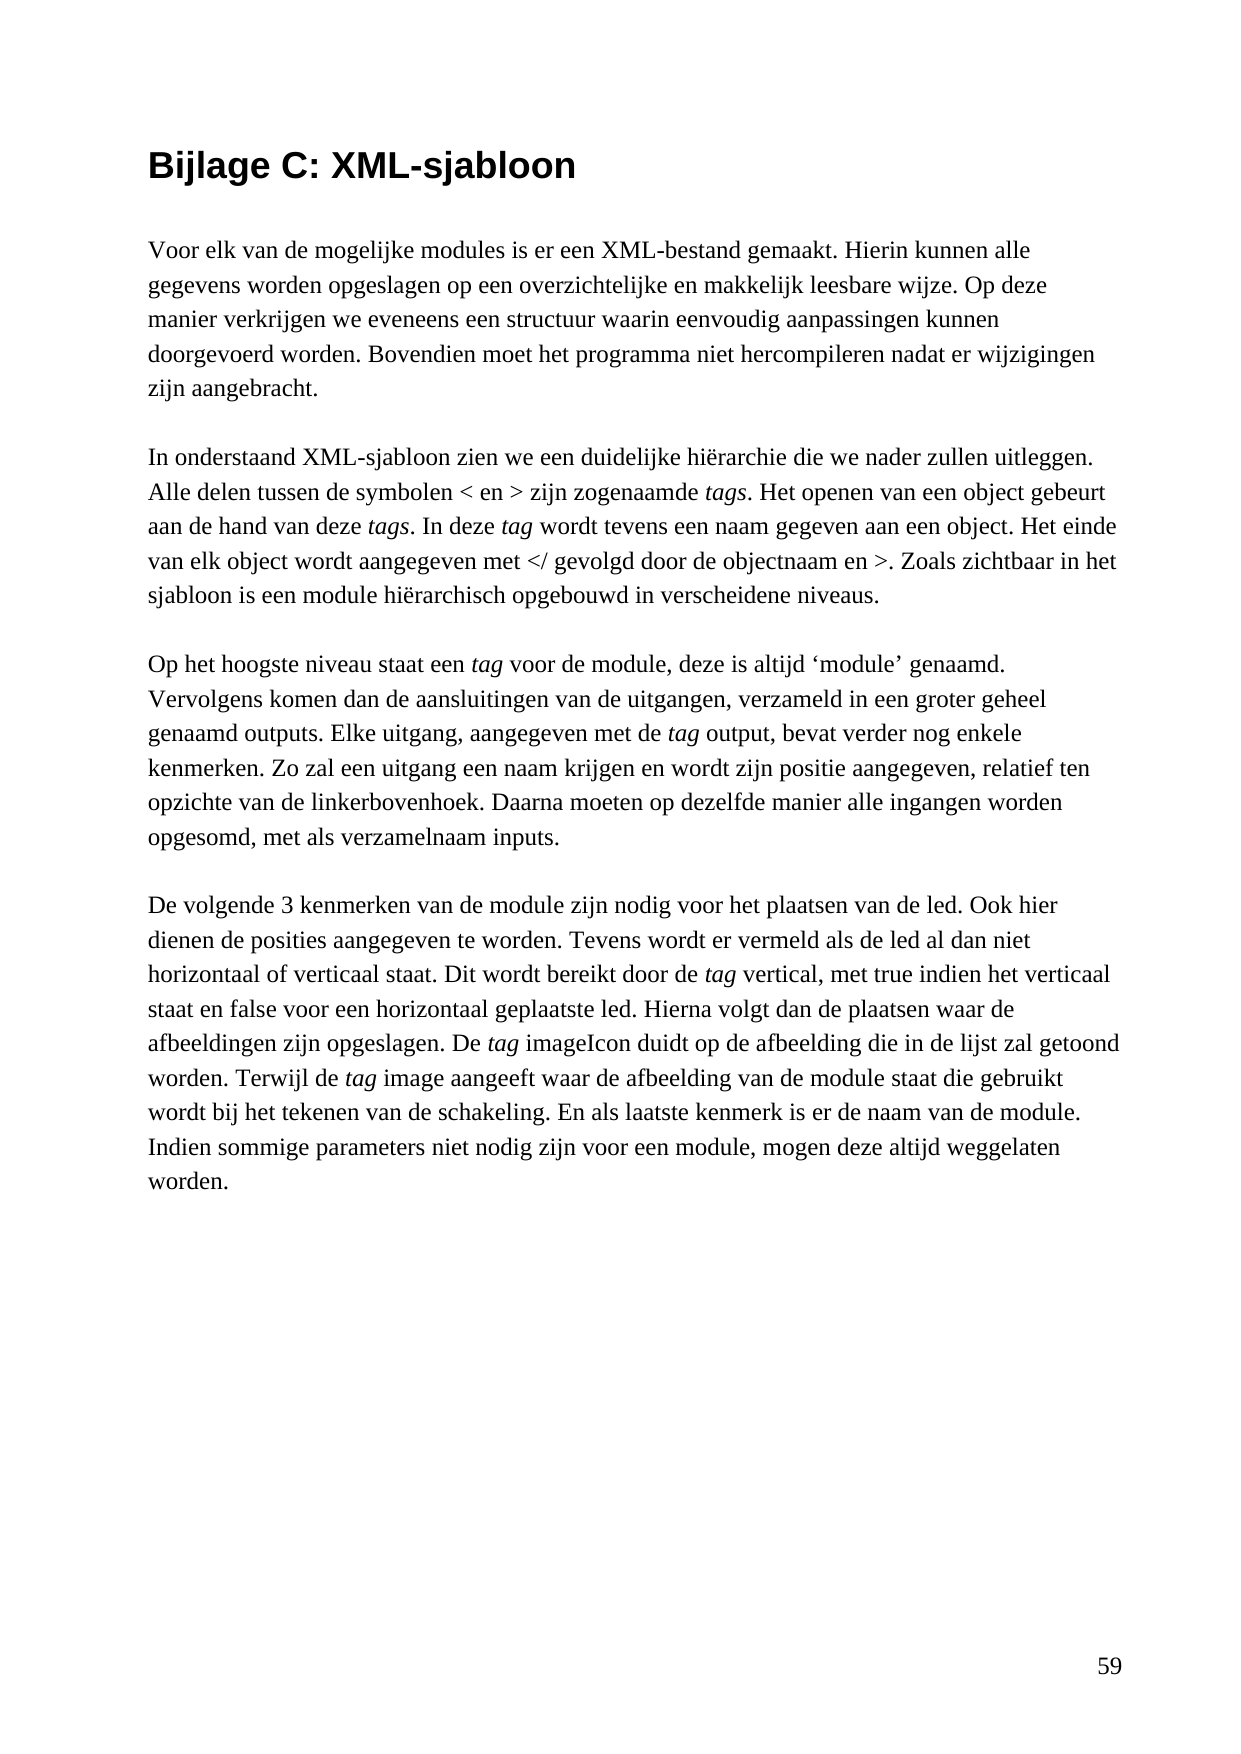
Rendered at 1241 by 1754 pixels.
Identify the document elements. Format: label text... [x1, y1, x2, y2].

text In onderstaand XML-sjabloon zien we een duidelijke hiërarchie die we nader zullen uitleggen. Alle delen tussen de symbolen < en > zijn zogenaamde tags. Het openen van een object gebeurt aan de hand van deze tags. In deze tag wordt tevens een naam gegeven aan een object. Het einde van elk object wordt aangegeven met </ gevolgd door de objectnaam en >. Zoals zichtbaar in het sjabloon is een module hiërarchisch opgebouwd in verscheidene niveaus. [148, 442, 1122, 609]
text Op het hoogste niveau staat een tag voor de module, deze is altijd ‘module’ genaamd. Vervolgens komen dan de aansluitingen van de uitgangen, verzameld in een groter geheel genaamd outputs. Elke uitgang, aangegeven met de tag output, bevat verder nog enkele kenmerken. Zo zal een uitgang een naam krijgen en wordt zijn positie aangegeven, relatief ten opzichte van de linkerbovenhoek. Daarna moeten op dezelfde manier alle ingangen worden opgesomd, met als verzamelnaam inputs. [148, 649, 1122, 850]
text Bijlage C: XML-sjabloon [148, 143, 1122, 186]
text Voor elk van de mogelijke modules is er een XML-bestand gemaakt. Hierin kunnen alle gegevens worden opgeslagen op een overzichtelijke en makkelijk leesbare wijze. Op deze manier verkrijgen we eveneens een structuur waarin eenvoudig aanpassingen kunnen doorgevoerd worden. Bovendien moet het programma niet hercompileren nadat er wijzigingen zijn aangebracht. [148, 236, 1122, 402]
text De volgende 3 kenmerken van de module zijn nodig voor het plaatsen van de led. Ook hier dienen de posities aangegeven te worden. Tevens wordt er vermeld als de led al dan niet horizontaal of verticaal staat. Dit wordt bereikt door de tag vertical, met true indien het verticaal staat en false voor een horizontaal geplaatste led. Hierna volgt dan de plaatsen waar de afbeeldingen zijn opgeslagen. De tag imageIcon duidt op de afbeelding die in de lijst zal getoond worden. Terwijl de tag image aangeeft waar de afbeelding van de module staat die gebruikt wordt bij het tekenen van de schakeling. En als laatste kenmerk is er de naam van de module. Indien sommige parameters niet nodig zijn voor een module, mogen deze altijd weggelaten worden. [148, 891, 1122, 1195]
